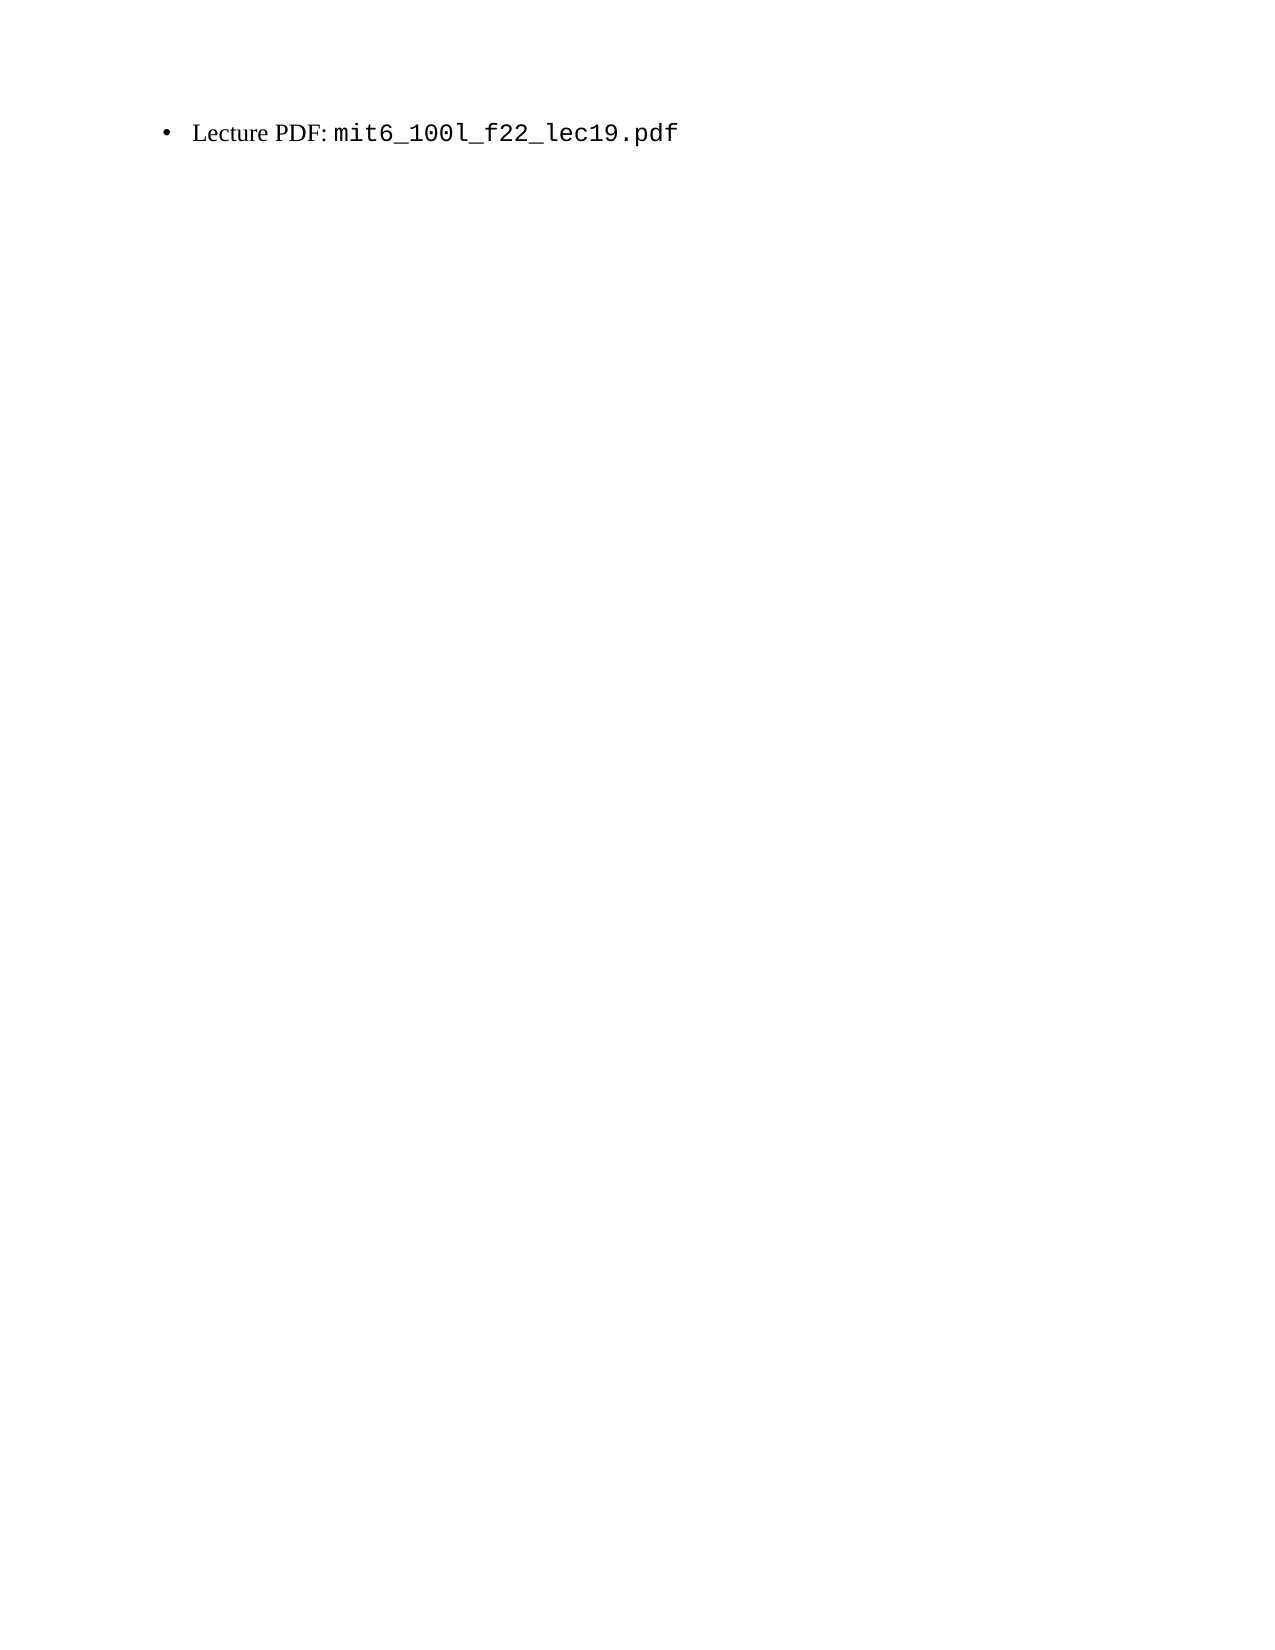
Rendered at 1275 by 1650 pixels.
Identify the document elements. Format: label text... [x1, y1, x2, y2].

list Lecture PDF: mit6_100l_f22_lec19.pdf [162, 118, 1157, 149]
